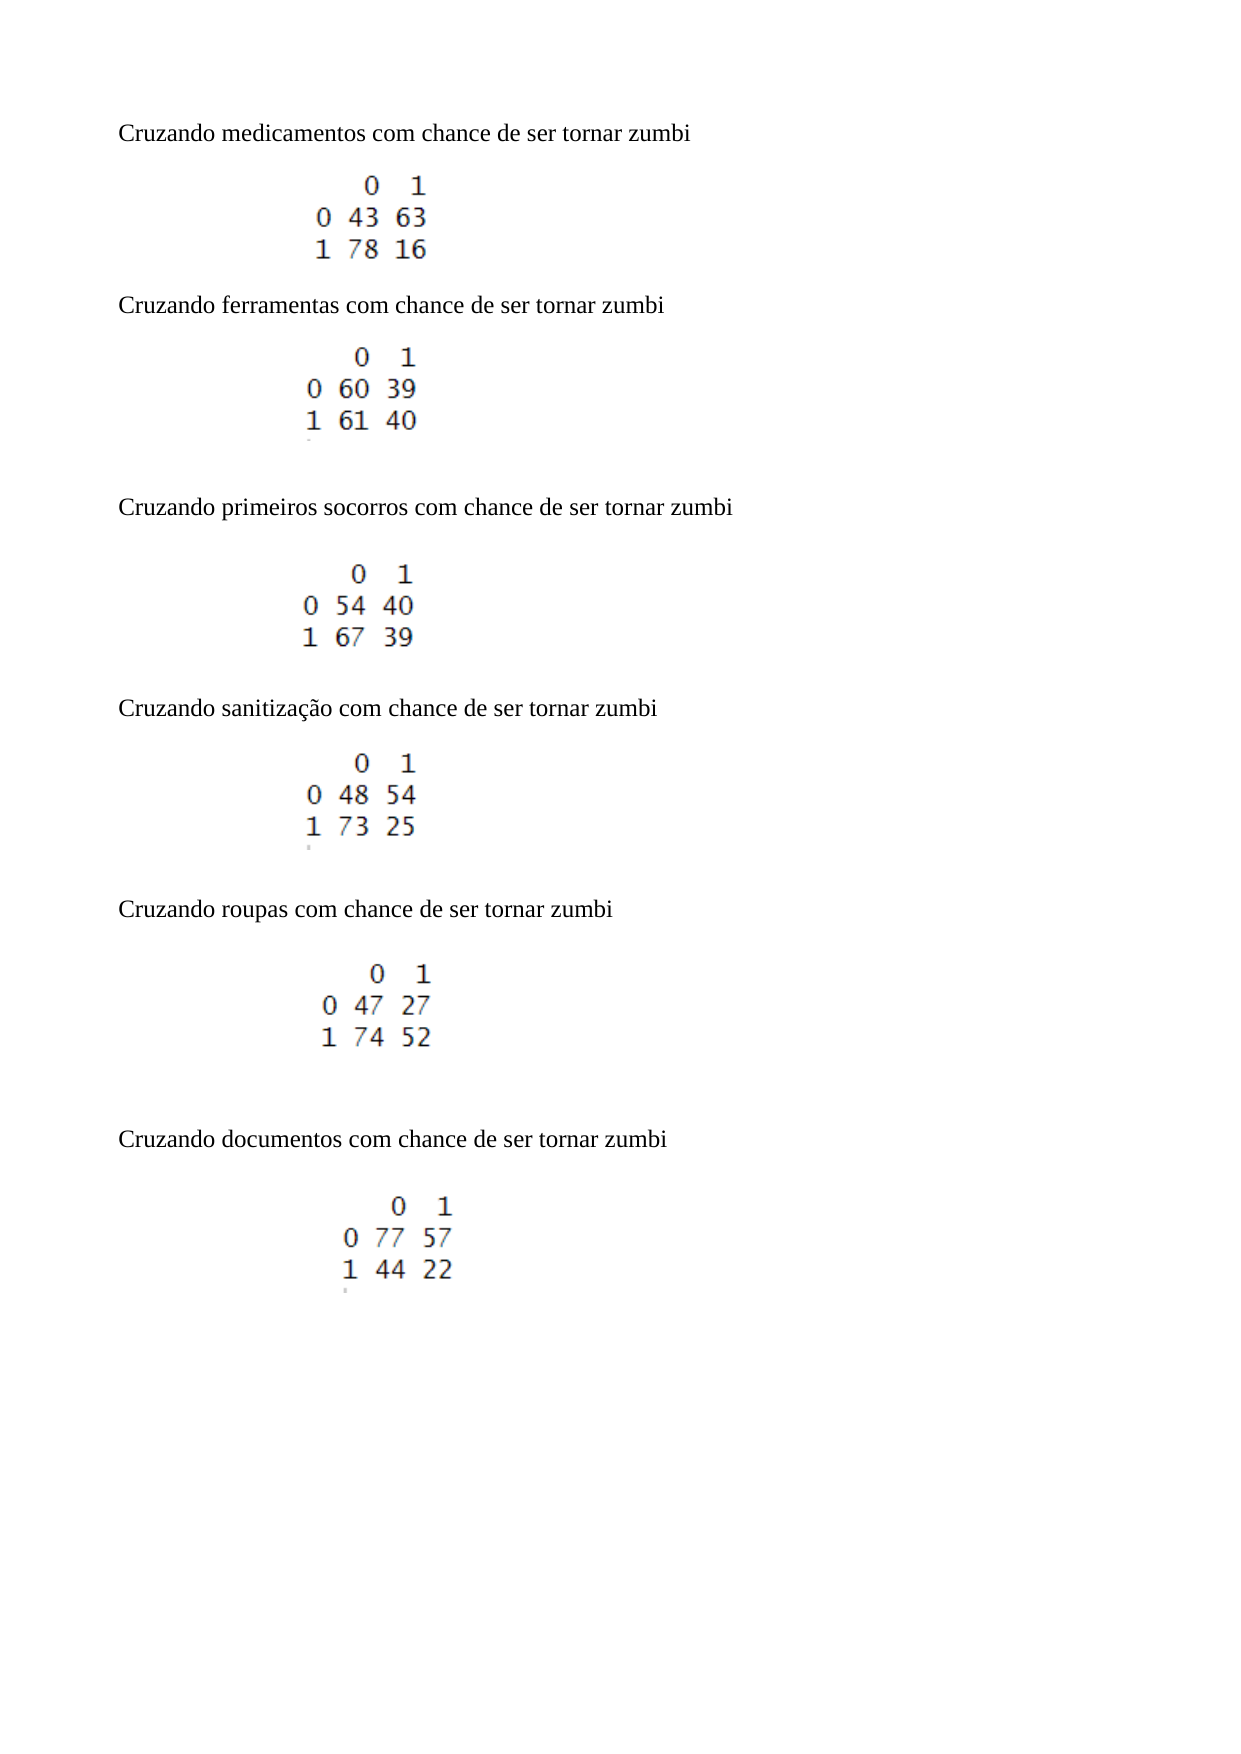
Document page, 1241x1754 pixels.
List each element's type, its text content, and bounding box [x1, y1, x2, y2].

picture [333, 1189, 479, 1293]
text Cruzando primeiros socorros com chance de ser tornar zumbi [118, 492, 1122, 521]
text Cruzando ferramentas com chance de ser tornar zumbi [118, 291, 1122, 319]
text Cruzando medicamentos com chance de ser tornar zumbi [118, 118, 1122, 147]
picture [276, 746, 436, 850]
text Cruzando sanitização com chance de ser tornar zumbi [118, 693, 1122, 722]
picture [301, 166, 459, 262]
picture [290, 955, 459, 1056]
picture [284, 335, 439, 441]
picture [296, 549, 433, 656]
text Cruzando documentos com chance de ser tornar zumbi [118, 1124, 1122, 1153]
text Cruzando roupas com chance de ser tornar zumbi [118, 894, 1122, 923]
